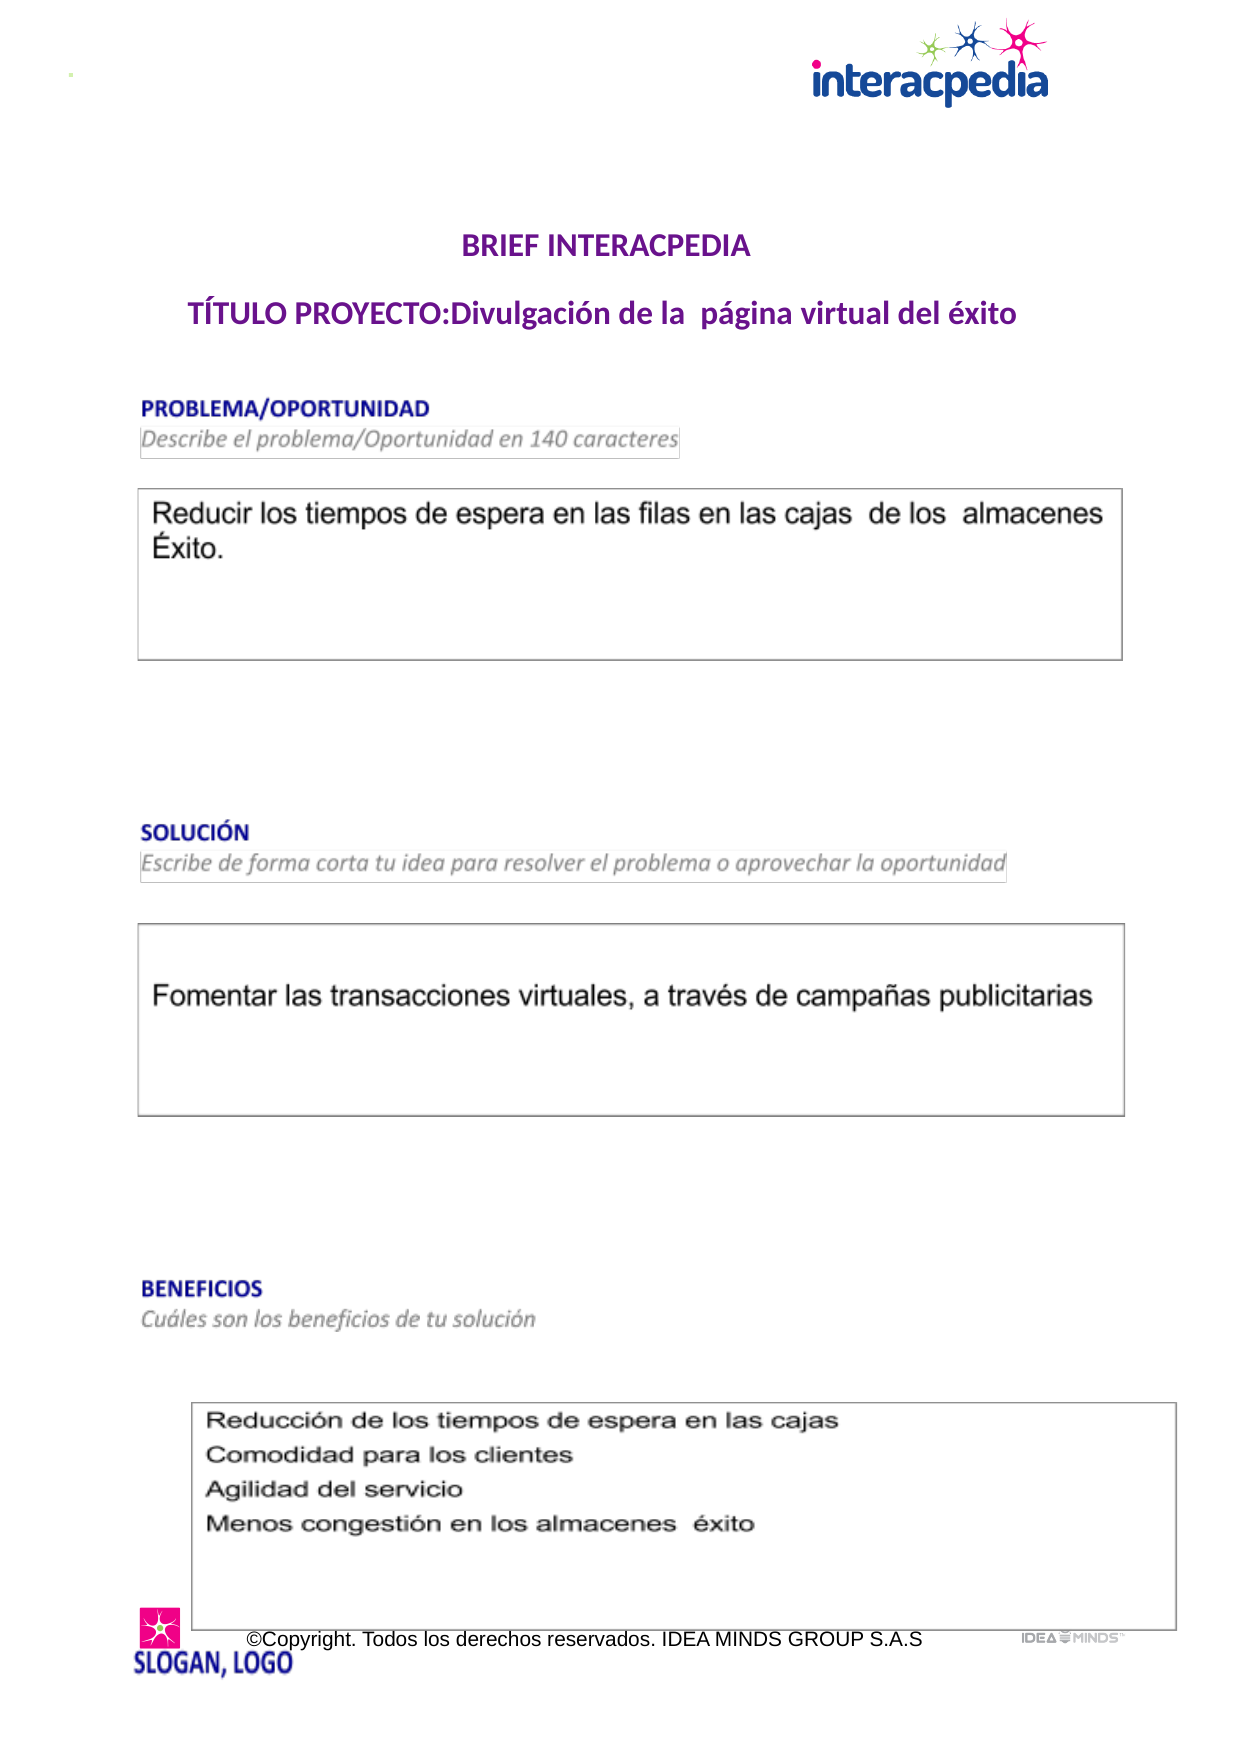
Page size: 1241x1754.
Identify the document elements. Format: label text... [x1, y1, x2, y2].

text TÍTULO PROYECTO:Divulgación de la página virtual del éxito [71, 292, 1134, 333]
text BRIEF INTERACPEDIA [71, 224, 1134, 265]
